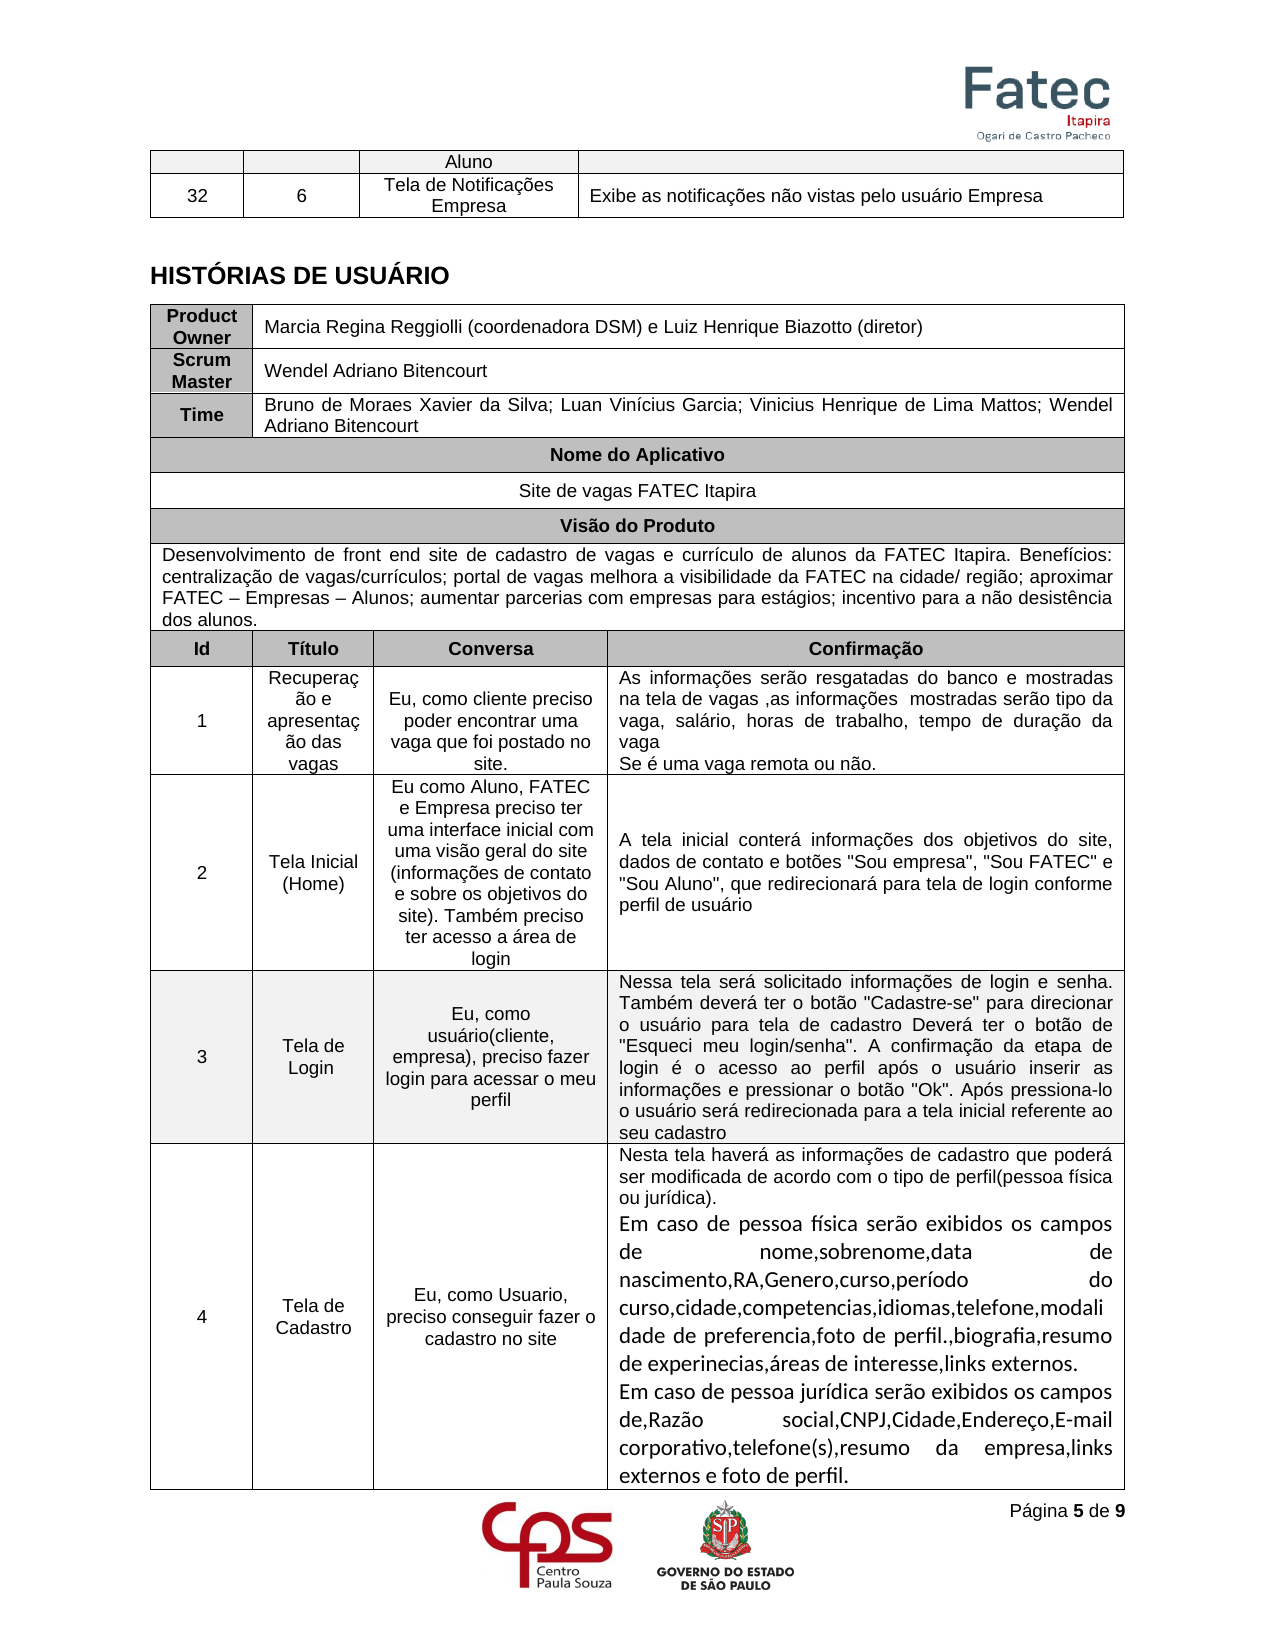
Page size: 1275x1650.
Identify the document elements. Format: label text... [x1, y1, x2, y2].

table_header Product Owner [151, 305, 252, 348]
table_cell [151, 151, 243, 173]
table_cell Tela de Login [253, 971, 373, 1143]
table_cell Visão do Produto [151, 509, 1124, 543]
table_cell Tela de Notificações Empresa [360, 174, 578, 217]
table_cell Título [253, 631, 373, 666]
table_cell Wendel Adriano Bitencourt [253, 349, 1124, 392]
table_cell Id [151, 631, 252, 666]
table_cell Desenvolvimento de front end site de cadastro de vagas e currículo de alunos da FATEC Itapira. Benefícios: centralização de vagas/currículos; portal de vagas melhora a visibilidade da FATEC na cidade/ região; aproximar FATEC – Empresas – Alunos; aumentar parcerias com empresas para estágios; incentivo para a não desistência dos alunos. [151, 544, 1124, 630]
table_cell Nome do Aplicativo [151, 438, 1124, 472]
table_cell Eu, como Usuario, preciso conseguir fazer o cadastro no site [374, 1144, 607, 1489]
table_cell 32 [151, 174, 243, 217]
picture [481, 1500, 615, 1590]
table_cell As informações serão resgatadas do banco e mostradas na tela de vagas ,as informações mostradas serão tipo da vaga, salário, horas de trabalho, tempo de duração da vaga Se é uma vaga remota ou não. [608, 667, 1124, 774]
text HISTÓRIAS DE USUÁRIO [150, 261, 1125, 290]
table_cell 6 [244, 174, 359, 217]
table_cell Tela Inicial (Home) [253, 775, 373, 969]
table_cell [579, 151, 1123, 173]
table_cell Time [151, 394, 252, 437]
table_cell Confirmação [608, 631, 1124, 666]
table_cell Eu como Aluno, FATEC e Empresa preciso ter uma interface inicial com uma visão geral do site (informações de contato e sobre os objetivos do site). Também preciso ter acesso a área de login [374, 775, 607, 969]
table_cell Eu, como cliente preciso poder encontrar uma vaga que foi postado no site. [374, 667, 607, 774]
picture [657, 1500, 794, 1590]
table_cell 4 [151, 1144, 252, 1489]
table_header Marcia Regina Reggiolli (coordenadora DSM) e Luiz Henrique Biazotto (diretor) [253, 305, 1124, 348]
table_cell Site de vagas FATEC Itapira [151, 473, 1124, 507]
table_cell Scrum Master [151, 349, 252, 392]
table_cell Tela de Cadastro [253, 1144, 373, 1489]
table_cell 3 [151, 971, 252, 1143]
picture [956, 61, 1125, 150]
table_cell Conversa [374, 631, 607, 666]
table_cell A tela inicial conterá informações dos objetivos do site, dados de contato e botões "Sou empresa", "Sou FATEC" e "Sou Aluno", que redirecionará para tela de login conforme perfil de usuário [608, 775, 1124, 969]
table_cell Nessa tela será solicitado informações de login e senha. Também deverá ter o botão "Cadastre-se" para direcionar o usuário para tela de cadastro Deverá ter o botão de "Esqueci meu login/senha". A confirmação da etapa de login é o acesso ao perfil após o usuário inserir as informações e pressionar o botão "Ok". Após pressiona-lo o usuário será redirecionada para a tela inicial referente ao seu cadastro [608, 971, 1124, 1143]
table_cell 1 [151, 667, 252, 774]
table_cell 2 [151, 775, 252, 969]
table_cell [244, 151, 359, 173]
table_cell Bruno de Moraes Xavier da Silva; Luan Vinícius Garcia; Vinicius Henrique de Lima Mattos; Wendel Adriano Bitencourt [253, 394, 1124, 437]
table_cell Exibe as notificações não vistas pelo usuário Empresa [579, 174, 1123, 217]
table_cell Recuperação e apresentação das vagas [253, 667, 373, 774]
table_cell Eu, como usuário(cliente, empresa), preciso fazer login para acessar o meu perfil [374, 971, 607, 1143]
table_cell Aluno [360, 151, 578, 173]
table_cell Nesta tela haverá as informações de cadastro que poderá ser modificada de acordo com o tipo de perfil(pessoa física ou jurídica). Em caso de pessoa física serão exibidos os campos de nome,sobrenome,data de nascimento,RA,Genero,curso,período do curso,cidade,competencias,idiomas,telefone,modalidade de preferencia,foto de perfil.,biografia,resumo de experinecias,áreas de interesse,links externos. Em caso de pessoa jurídica serão exibidos os campos de,Razão social,CNPJ,Cidade,Endereço,E-mail corporativo,telefone(s),resumo da empresa,links externos e foto de perfil. [608, 1144, 1124, 1489]
